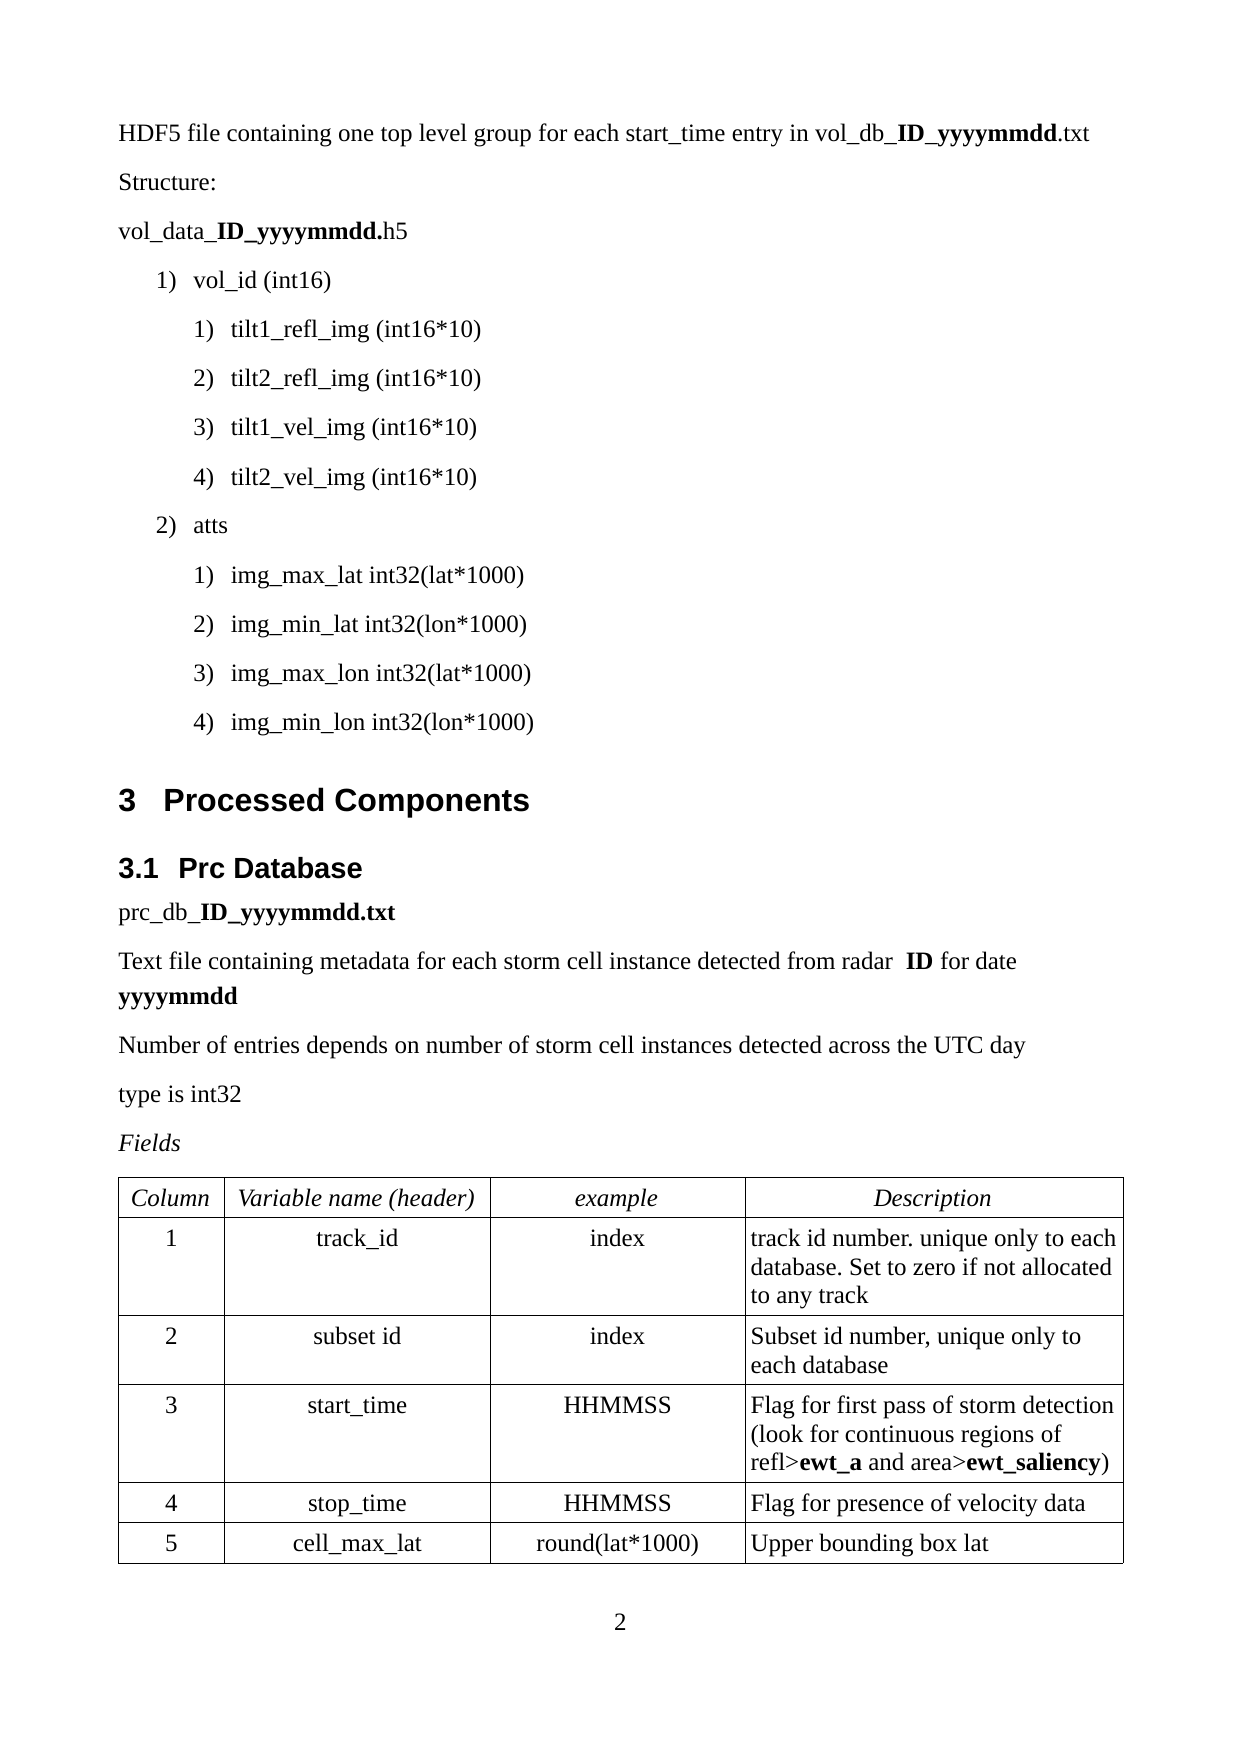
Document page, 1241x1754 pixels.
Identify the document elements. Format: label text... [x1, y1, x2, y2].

table_cell Upper bounding box lat [746, 1523, 1123, 1563]
table_cell cell_max_lat [225, 1523, 490, 1563]
list img_min_lat int32(lon*1000) [193, 609, 1122, 637]
table_cell HHMMSS [491, 1483, 745, 1522]
table_cell 5 [119, 1523, 224, 1563]
list tilt1_refl_img (int16*10) [193, 314, 1122, 343]
subtitle Processed Components [118, 781, 1122, 818]
table_cell Flag for presence of velocity data [746, 1483, 1123, 1522]
table_cell Flag for first pass of storm detection (look for continuous regions of refl>ewt_a and area>ewt_saliency) [746, 1385, 1123, 1482]
text HDF5 file containing one top level group for each start_time entry in vol_db_ID_yyyymmdd.txt [118, 118, 1122, 147]
list tilt1_vel_img (int16*10) [193, 412, 1122, 441]
list vol_id (int16) [156, 265, 1122, 294]
table_cell 4 [119, 1483, 224, 1522]
table_cell round(lat*1000) [491, 1523, 745, 1563]
table_header Description [746, 1178, 1123, 1217]
table_cell stop_time [225, 1483, 490, 1522]
text Text file containing metadata for each storm cell instance detected from radar ID for date yyyymmdd [118, 946, 1122, 1009]
table_cell track id number. unique only to each database. Set to zero if not allocated to any track [746, 1218, 1123, 1315]
table_cell HHMMSS [491, 1385, 745, 1482]
table_cell 1 [119, 1218, 224, 1315]
list atts [156, 511, 1122, 539]
table_cell 2 [119, 1316, 224, 1384]
table_header Variable name (header) [225, 1178, 490, 1217]
text Structure: [118, 167, 1122, 196]
table_header example [491, 1178, 745, 1217]
table_cell 3 [119, 1385, 224, 1482]
list tilt2_vel_img (int16*10) [193, 462, 1122, 490]
table_cell subset id [225, 1316, 490, 1384]
text prc_db_ID_yyyymmdd.txt [118, 897, 1122, 926]
list img_min_lon int32(lon*1000) [193, 707, 1122, 736]
text vol_data_ID_yyyymmdd.h5 [118, 216, 1122, 245]
table_cell index [491, 1218, 745, 1315]
list img_max_lon int32(lat*1000) [193, 658, 1122, 687]
table_cell start_time [225, 1385, 490, 1482]
text Number of entries depends on number of storm cell instances detected across the UTC day [118, 1030, 1122, 1058]
text type is int32 [118, 1079, 1122, 1108]
list img_max_lat int32(lat*1000) [193, 560, 1122, 588]
subtitle Prc Database [118, 851, 1122, 885]
table_cell index [491, 1316, 745, 1384]
list tilt2_refl_img (int16*10) [193, 363, 1122, 392]
table_header Column [119, 1178, 224, 1217]
table_cell Subset id number, unique only to each database [746, 1316, 1123, 1384]
table_cell track_id [225, 1218, 490, 1315]
text Fields [118, 1128, 1122, 1157]
